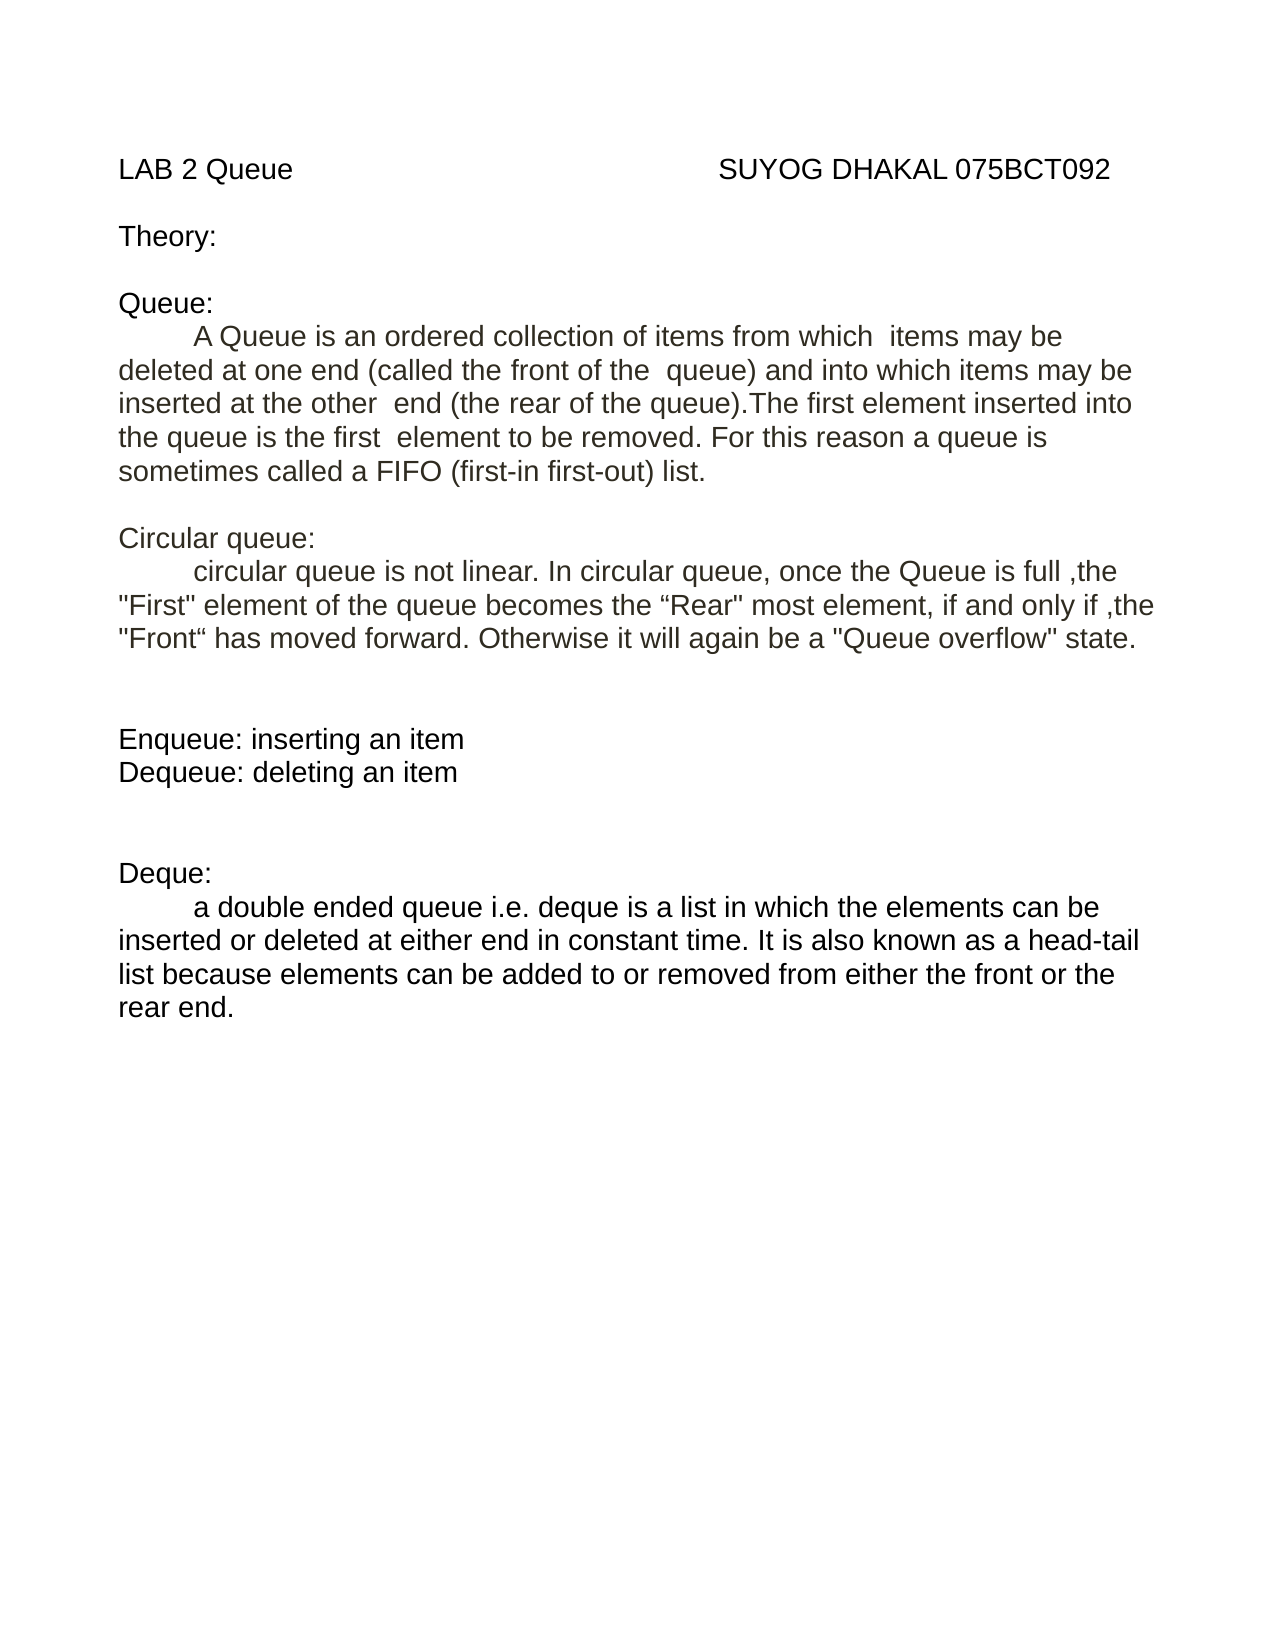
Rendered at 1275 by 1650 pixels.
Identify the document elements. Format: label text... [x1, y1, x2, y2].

text Dequeue: deleting an item [118, 755, 1157, 789]
text Enqueue: inserting an item [118, 722, 1157, 755]
text a double ended queue i.e. deque is a list in which the elements can be inserted or deleted at either end in constant time. It is also known as a head-tail list because elements can be added to or removed from either the front or the rear end. [118, 889, 1157, 1024]
text Theory: [118, 219, 1157, 252]
text Deque: [118, 856, 1157, 889]
text circular queue is not linear. In circular queue, once the Queue is full ,the "First" element of the queue becomes the “Rear" most element, if and only if ,the "Front“ has moved forward. Otherwise it will again be a "Queue overflow" state. [118, 554, 1157, 655]
text Circular queue: [118, 521, 1157, 554]
text Queue: [118, 286, 1157, 319]
text A Queue is an ordered collection of items from which items may be deleted at one end (called the front of the queue) and into which items may be inserted at the other end (the rear of the queue).The first element inserted into the queue is the first element to be removed. For this reason a queue is sometimes called a FIFO (first-in first-out) list. [118, 319, 1157, 487]
text LAB 2 Queue SUYOG DHAKAL 075BCT092 [118, 152, 1157, 185]
